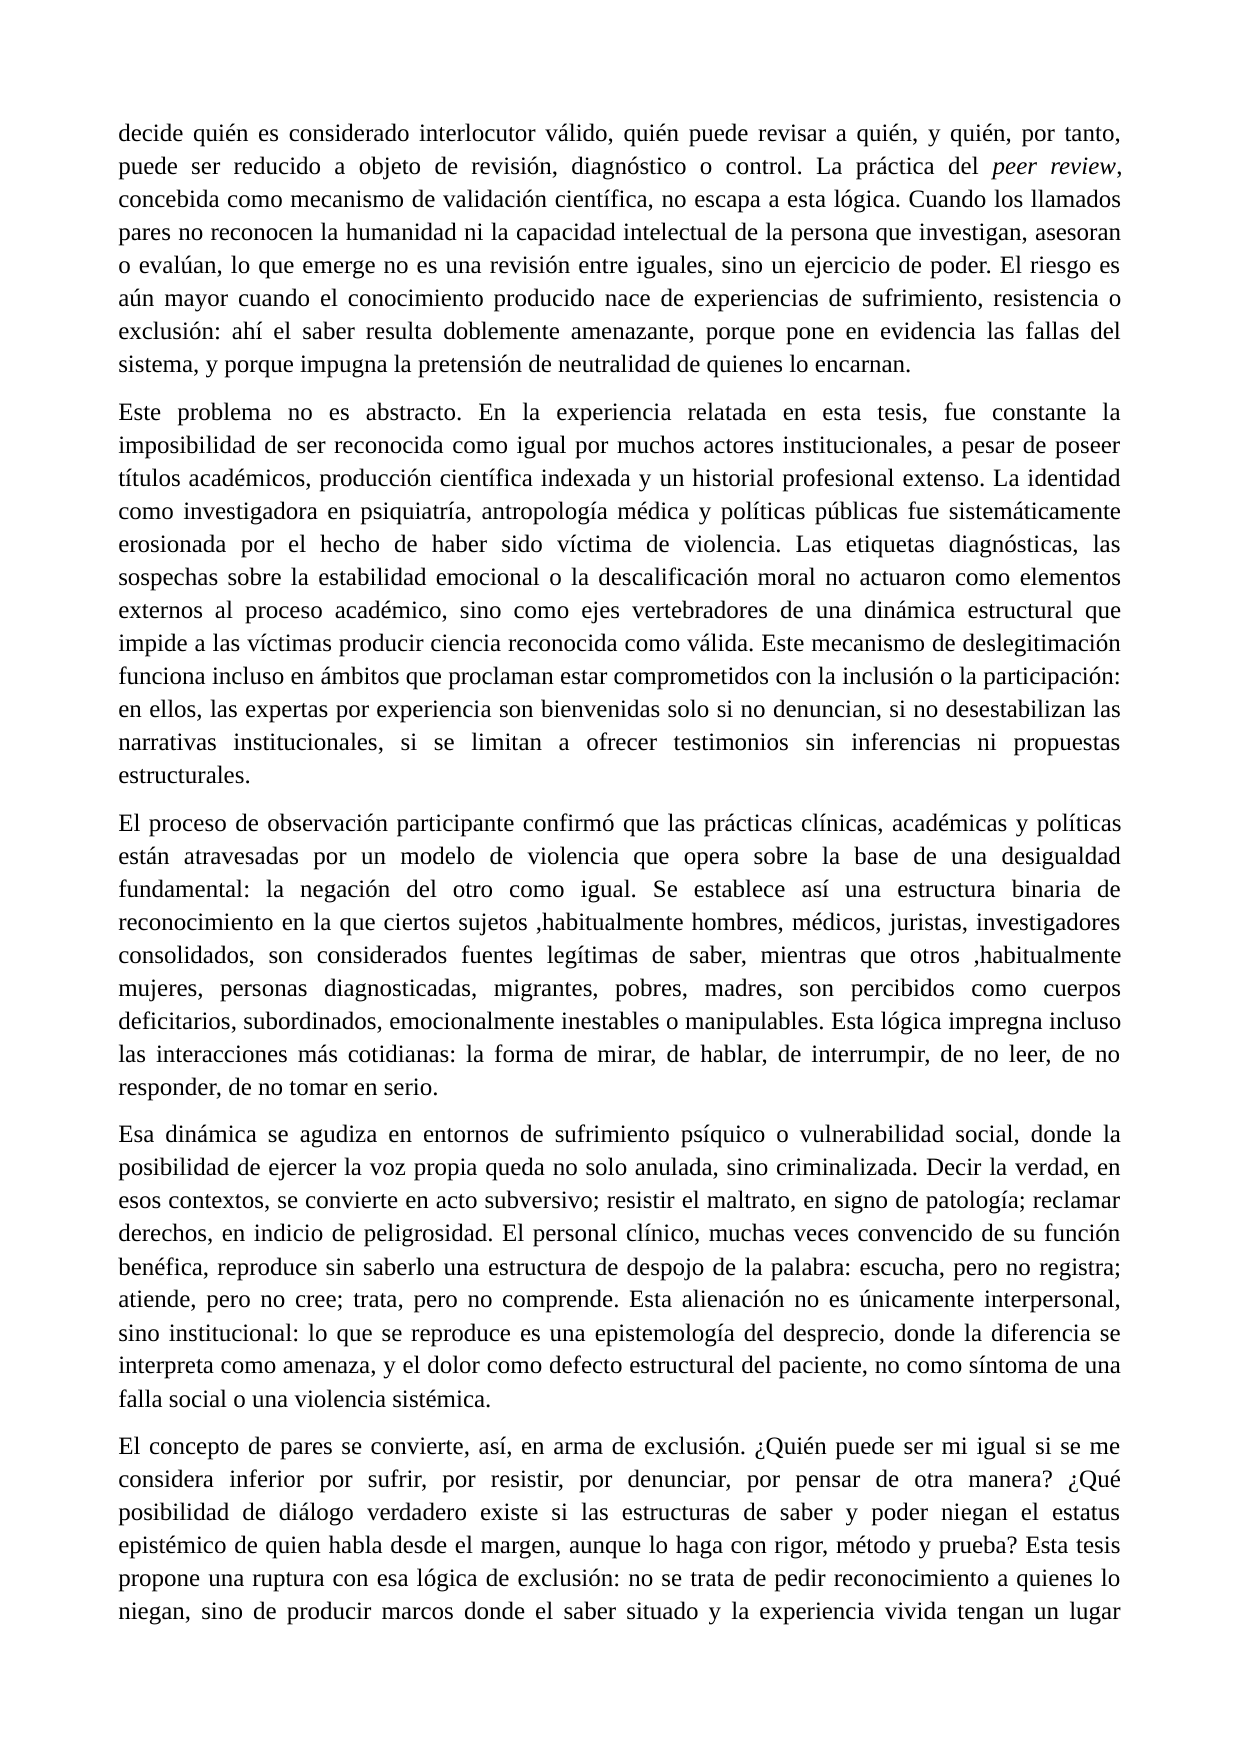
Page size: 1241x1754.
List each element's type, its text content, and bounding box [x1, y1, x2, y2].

text El concepto de pares se convierte, así, en arma de exclusión. ¿Quién puede ser mi igual si se me considera inferior por sufrir, por resistir, por denunciar, por pensar de otra manera? ¿Qué posibilidad de diálogo verdadero existe si las estructuras de saber y poder niegan el estatus epistémico de quien habla desde el margen, aunque lo haga con rigor, método y prueba? Esta tesis propone una ruptura con esa lógica de exclusión: no se trata de pedir reconocimiento a quienes lo niegan, sino de producir marcos donde el saber situado y la experiencia vivida tengan un lugar [118, 1431, 1122, 1625]
text Esa dinámica se agudiza en entornos de sufrimiento psíquico o vulnerabilidad social, donde la posibilidad de ejercer la voz propia queda no solo anulada, sino criminalizada. Decir la verdad, en esos contextos, se convierte en acto subversivo; resistir el maltrato, en signo de patología; reclamar derechos, en indicio de peligrosidad. El personal clínico, muchas veces convencido de su función benéfica, reproduce sin saberlo una estructura de despojo de la palabra: escucha, pero no registra; atiende, pero no cree; trata, pero no comprende. Esta alienación no es únicamente interpersonal, sino institucional: lo que se reproduce es una epistemología del desprecio, donde la diferencia se interpreta como amenaza, y el dolor como defecto estructural del paciente, no como síntoma de una falla social o una violencia sistémica. [118, 1119, 1122, 1412]
text Este problema no es abstracto. En la experiencia relatada en esta tesis, fue constante la imposibilidad de ser reconocida como igual por muchos actores institucionales, a pesar de poseer títulos académicos, producción científica indexada y un historial profesional extenso. La identidad como investigadora en psiquiatría, antropología médica y políticas públicas fue sistemáticamente erosionada por el hecho de haber sido víctima de violencia. Las etiquetas diagnósticas, las sospechas sobre la estabilidad emocional o la descalificación moral no actuaron como elementos externos al proceso académico, sino como ejes vertebradores de una dinámica estructural que impide a las víctimas producir ciencia reconocida como válida. Este mecanismo de deslegitimación funciona incluso en ámbitos que proclaman estar comprometidos con la inclusión o la participación: en ellos, las expertas por experiencia son bienvenidas solo si no denuncian, si no desestabilizan las narrativas institucionales, si se limitan a ofrecer testimonios sin inferencias ni propuestas estructurales. [118, 397, 1122, 789]
text decide quién es considerado interlocutor válido, quién puede revisar a quién, y quién, por tanto, puede ser reducido a objeto de revisión, diagnóstico o control. La práctica del peer review, concebida como mecanismo de validación científica, no escapa a esta lógica. Cuando los llamados pares no reconocen la humanidad ni la capacidad intelectual de la persona que investigan, asesoran o evalúan, lo que emerge no es una revisión entre iguales, sino un ejercicio de poder. El riesgo es aún mayor cuando el conocimiento producido nace de experiencias de sufrimiento, resistencia o exclusión: ahí el saber resulta doblemente amenazante, porque pone en evidencia las fallas del sistema, y porque impugna la pretensión de neutralidad de quienes lo encarnan. [118, 118, 1122, 378]
text El proceso de observación participante confirmó que las prácticas clínicas, académicas y políticas están atravesadas por un modelo de violencia que opera sobre la base de una desigualdad fundamental: la negación del otro como igual. Se establece así una estructura binaria de reconocimiento en la que ciertos sujetos ,habitualmente hombres, médicos, juristas, investigadores consolidados, son considerados fuentes legítimas de saber, mientras que otros ,habitualmente mujeres, personas diagnosticadas, migrantes, pobres, madres, son percibidos como cuerpos deficitarios, subordinados, emocionalmente inestables o manipulables. Esta lógica impregna incluso las interacciones más cotidianas: la forma de mirar, de hablar, de interrumpir, de no leer, de no responder, de no tomar en serio. [118, 808, 1122, 1101]
